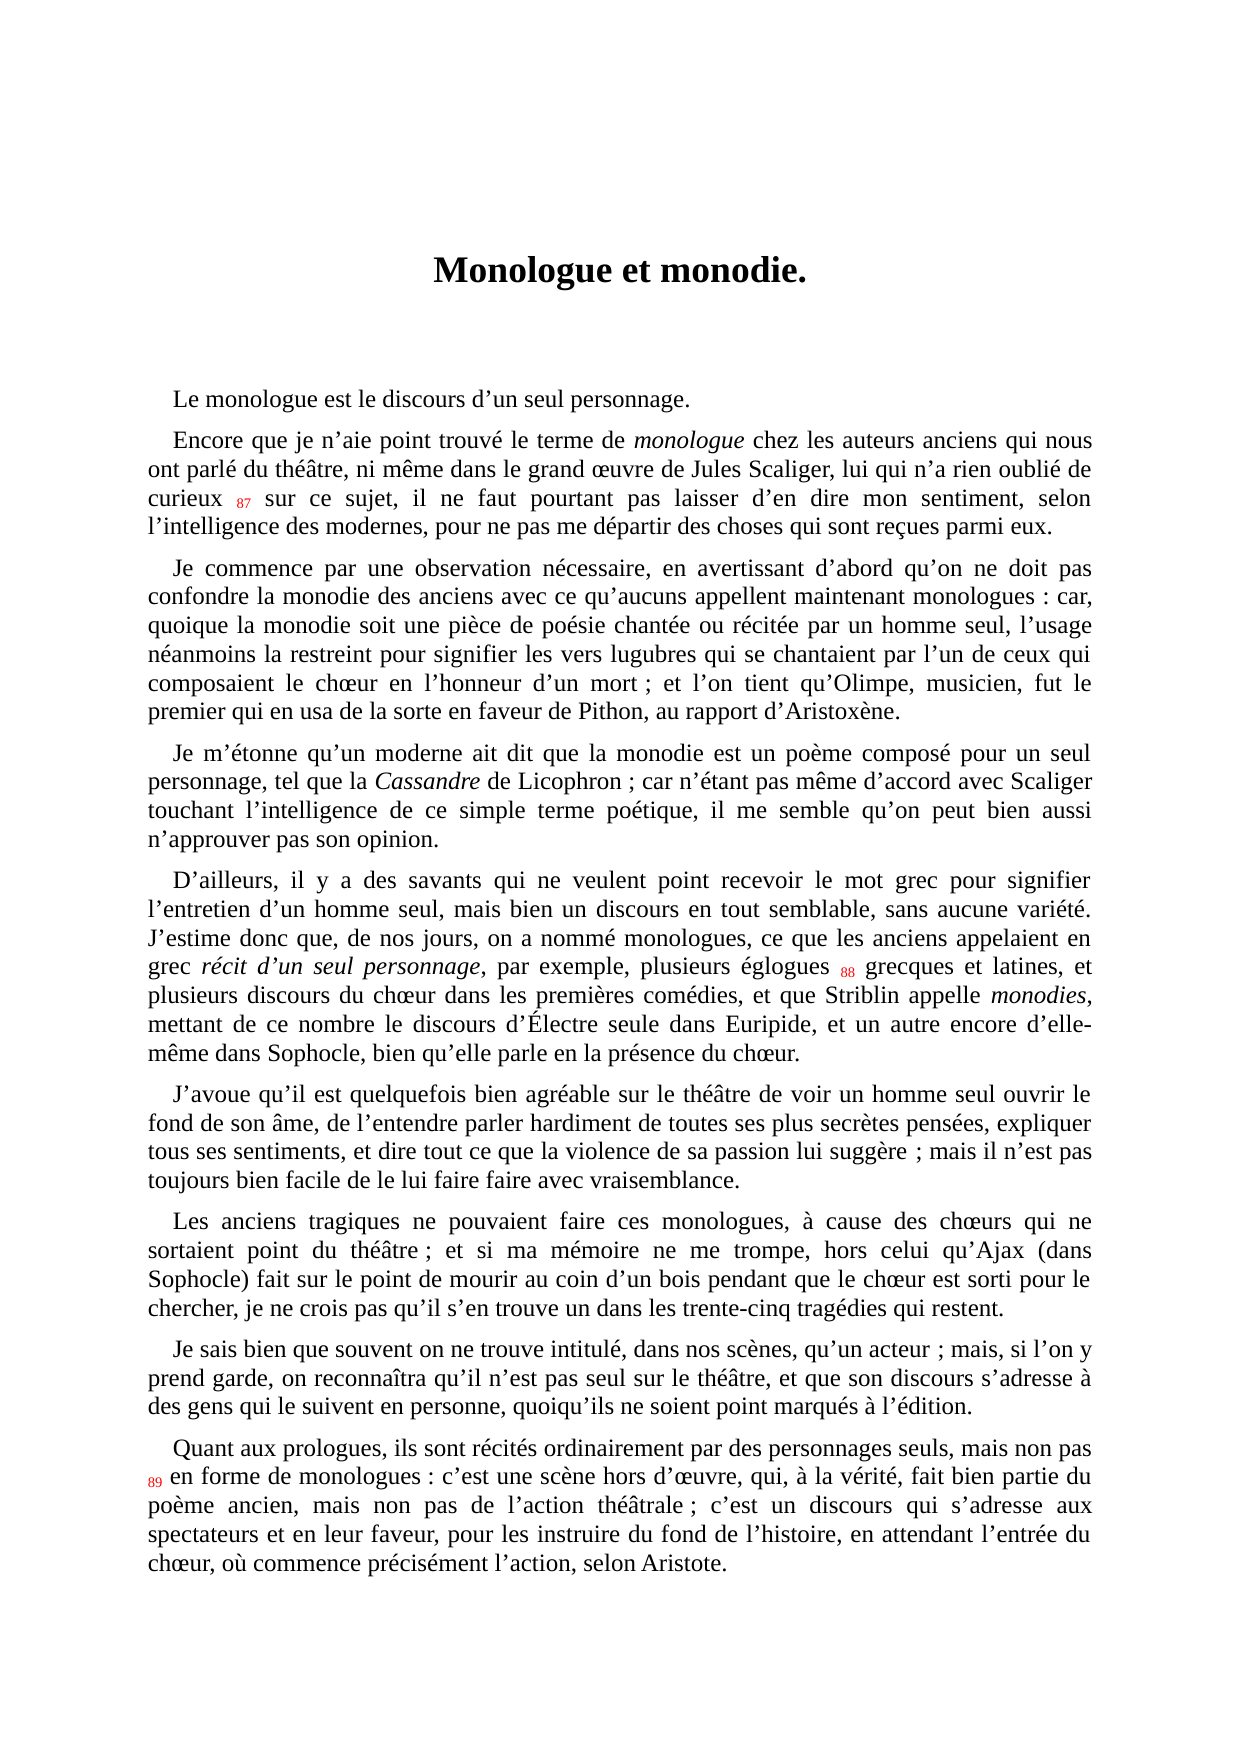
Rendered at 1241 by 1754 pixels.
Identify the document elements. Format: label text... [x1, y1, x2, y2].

text Je commence par une observation nécessaire, en avertissant d’abord qu’on ne doit pas confondre la monodie des anciens avec ce qu’aucuns appellent maintenant monologues : car, quoique la monodie soit une pièce de poésie chantée ou récitée par un homme seul, l’usage néanmoins la restreint pour signifier les vers lugubres qui se chantaient par l’un de ceux qui composaient le chœur en l’honneur d’un mort ; et l’on tient qu’Olimpe, musicien, fut le premier qui en usa de la sorte en faveur de Pithon, au rapport d’Aristoxène. [148, 553, 1093, 725]
text Je sais bien que souvent on ne trouve intitulé, dans nos scènes, qu’un acteur ; mais, si l’on y prend garde, on reconnaîtra qu’il n’est pas seul sur le théâtre, et que son discours s’adresse à des gens qui le suivent en personne, quoiqu’ils ne soient point marqués à l’édition. [148, 1334, 1093, 1420]
text D’ailleurs, il y a des savants qui ne veulent point recevoir le mot grec pour signifier l’entretien d’un homme seul, mais bien un discours en tout semblable, sans aucune variété. J’estime donc que, de nos jours, on a nommé monologues, ce que les anciens appelaient en grec récit d’un seul personnage, par exemple, plusieurs églogues 88 grecques et latines, et plusieurs discours du chœur dans les premières comédies, et que Striblin appelle monodies, mettant de ce nombre le discours d’Électre seule dans Euripide, et un autre encore d’elle-même dans Sophocle, bien qu’elle parle en la présence du chœur. [148, 865, 1093, 1066]
text Encore que je n’aie point trouvé le terme de monologue chez les auteurs anciens qui nous ont parlé du théâtre, ni même dans le grand œuvre de Jules Scaliger, lui qui n’a rien oublié de curieux 87 sur ce sujet, il ne faut pourtant pas laisser d’en dire mon sentiment, selon l’intelligence des modernes, pour ne pas me départir des choses qui sont reçues parmi eux. [148, 425, 1093, 540]
text Les anciens tragiques ne pouvaient faire ces monologues, à cause des chœurs qui ne sortaient point du théâtre ; et si ma mémoire ne me trompe, hors celui qu’Ajax (dans Sophocle) fait sur le point de mourir au coin d’un bois pendant que le chœur est sorti pour le chercher, je ne crois pas qu’il s’en trouve un dans les trente-cinq tragédies qui restent. [148, 1206, 1093, 1321]
subtitle Monologue et monodie. [148, 248, 1093, 291]
text Quant aux prologues, ils sont récités ordinairement par des personnages seuls, mais non pas 89 en forme de monologues : c’est une scène hors d’œuvre, qui, à la vérité, fait bien partie du poème ancien, mais non pas de l’action théâtrale ; c’est un discours qui s’adresse aux spectateurs et en leur faveur, pour les instruire du fond de l’histoire, en attendant l’entrée du chœur, où commence précisément l’action, selon Aristote. [148, 1433, 1093, 1576]
text Je m’étonne qu’un moderne ait dit que la monodie est un poème composé pour un seul personnage, tel que la Cassandre de Licophron ; car n’étant pas même d’accord avec Scaliger touchant l’intelligence de ce simple terme poétique, il me semble qu’on peut bien aussi n’approuver pas son opinion. [148, 738, 1093, 853]
text Le monologue est le discours d’un seul personnage. [148, 384, 1093, 413]
text J’avoue qu’il est quelquefois bien agréable sur le théâtre de voir un homme seul ouvrir le fond de son âme, de l’entendre parler hardiment de toutes ses plus secrètes pensées, expliquer tous ses sentiments, et dire tout ce que la violence de sa passion lui suggère ; mais il n’est pas toujours bien facile de le lui faire faire avec vraisemblance. [148, 1079, 1093, 1194]
